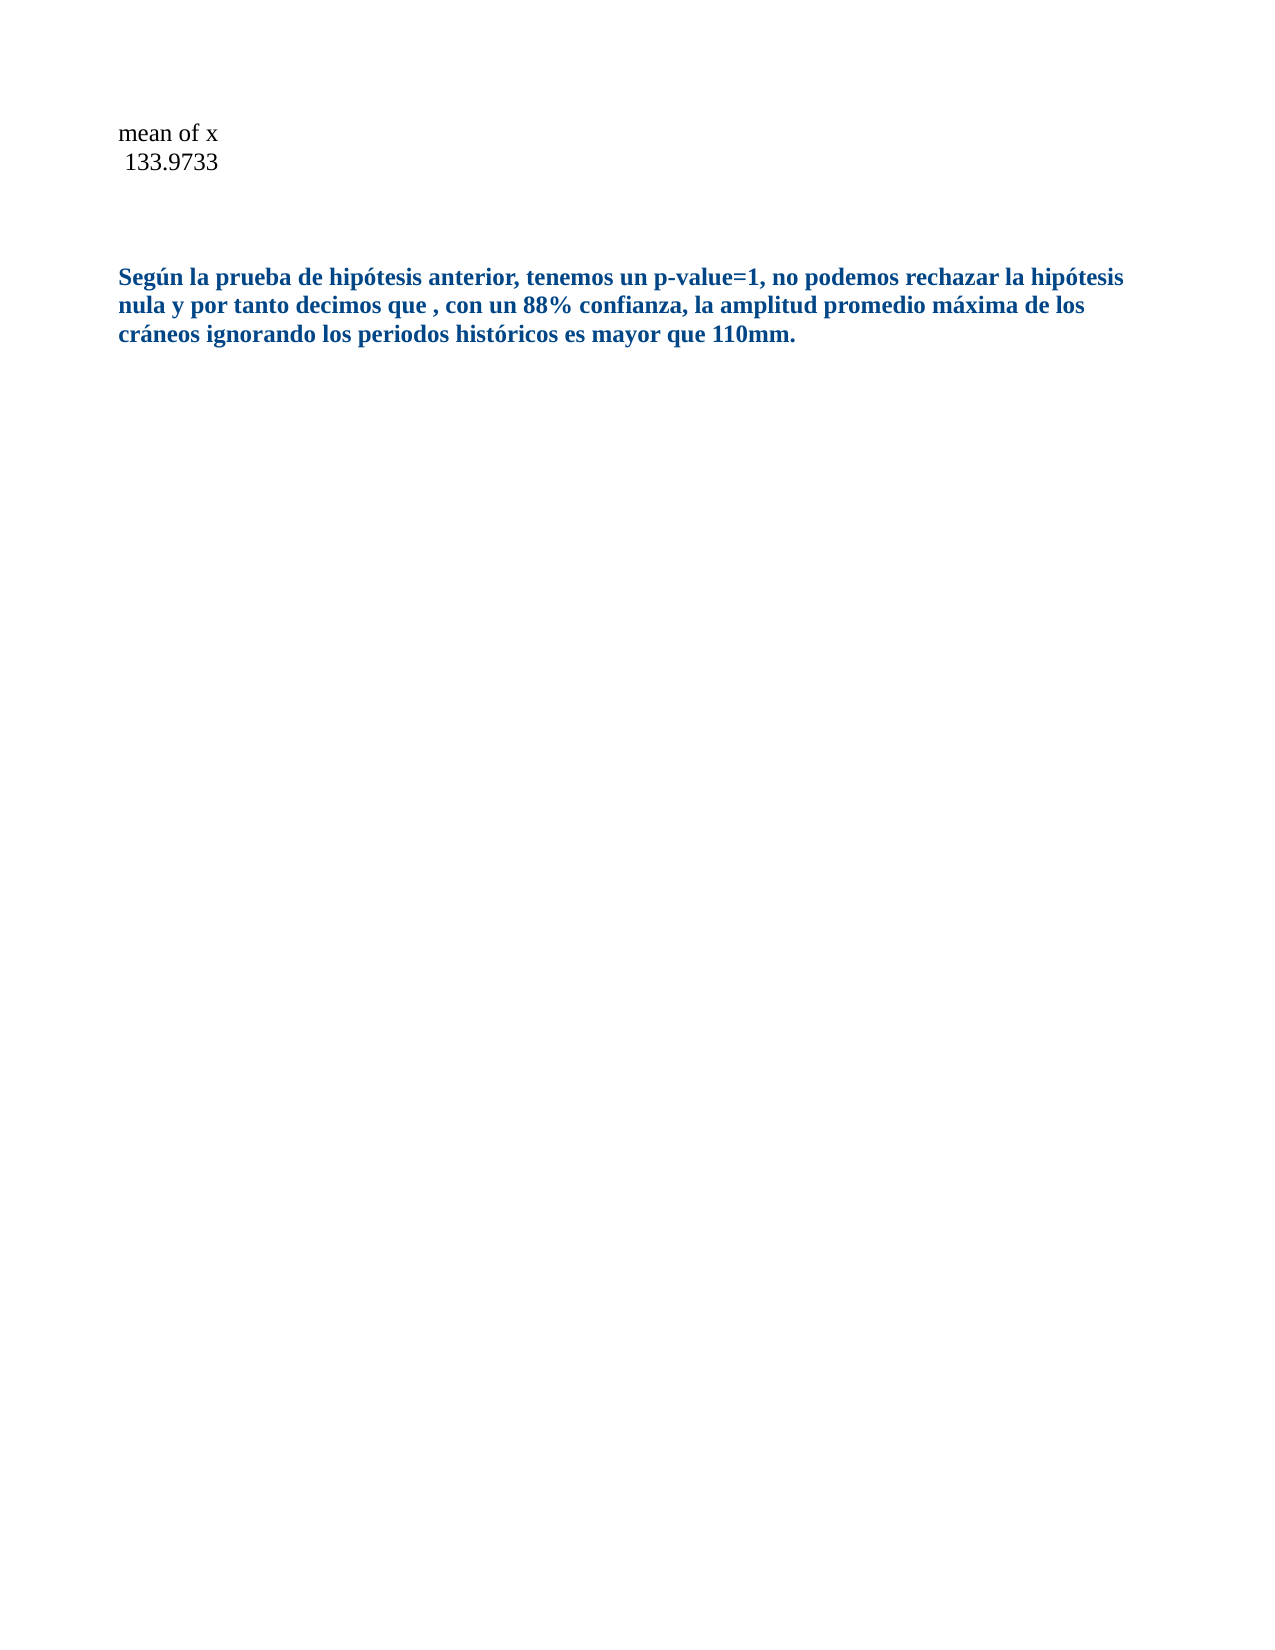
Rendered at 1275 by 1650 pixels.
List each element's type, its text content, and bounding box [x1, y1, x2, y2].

text mean of x [118, 118, 1157, 147]
text Según la prueba de hipótesis anterior, tenemos un p-value=1, no podemos rechazar la hipótesis nula y por tanto decimos que , con un 88% confianza, la amplitud promedio máxima de los cráneos ignorando los periodos históricos es mayor que 110mm. [118, 262, 1157, 348]
text 133.9733 [118, 147, 1157, 176]
